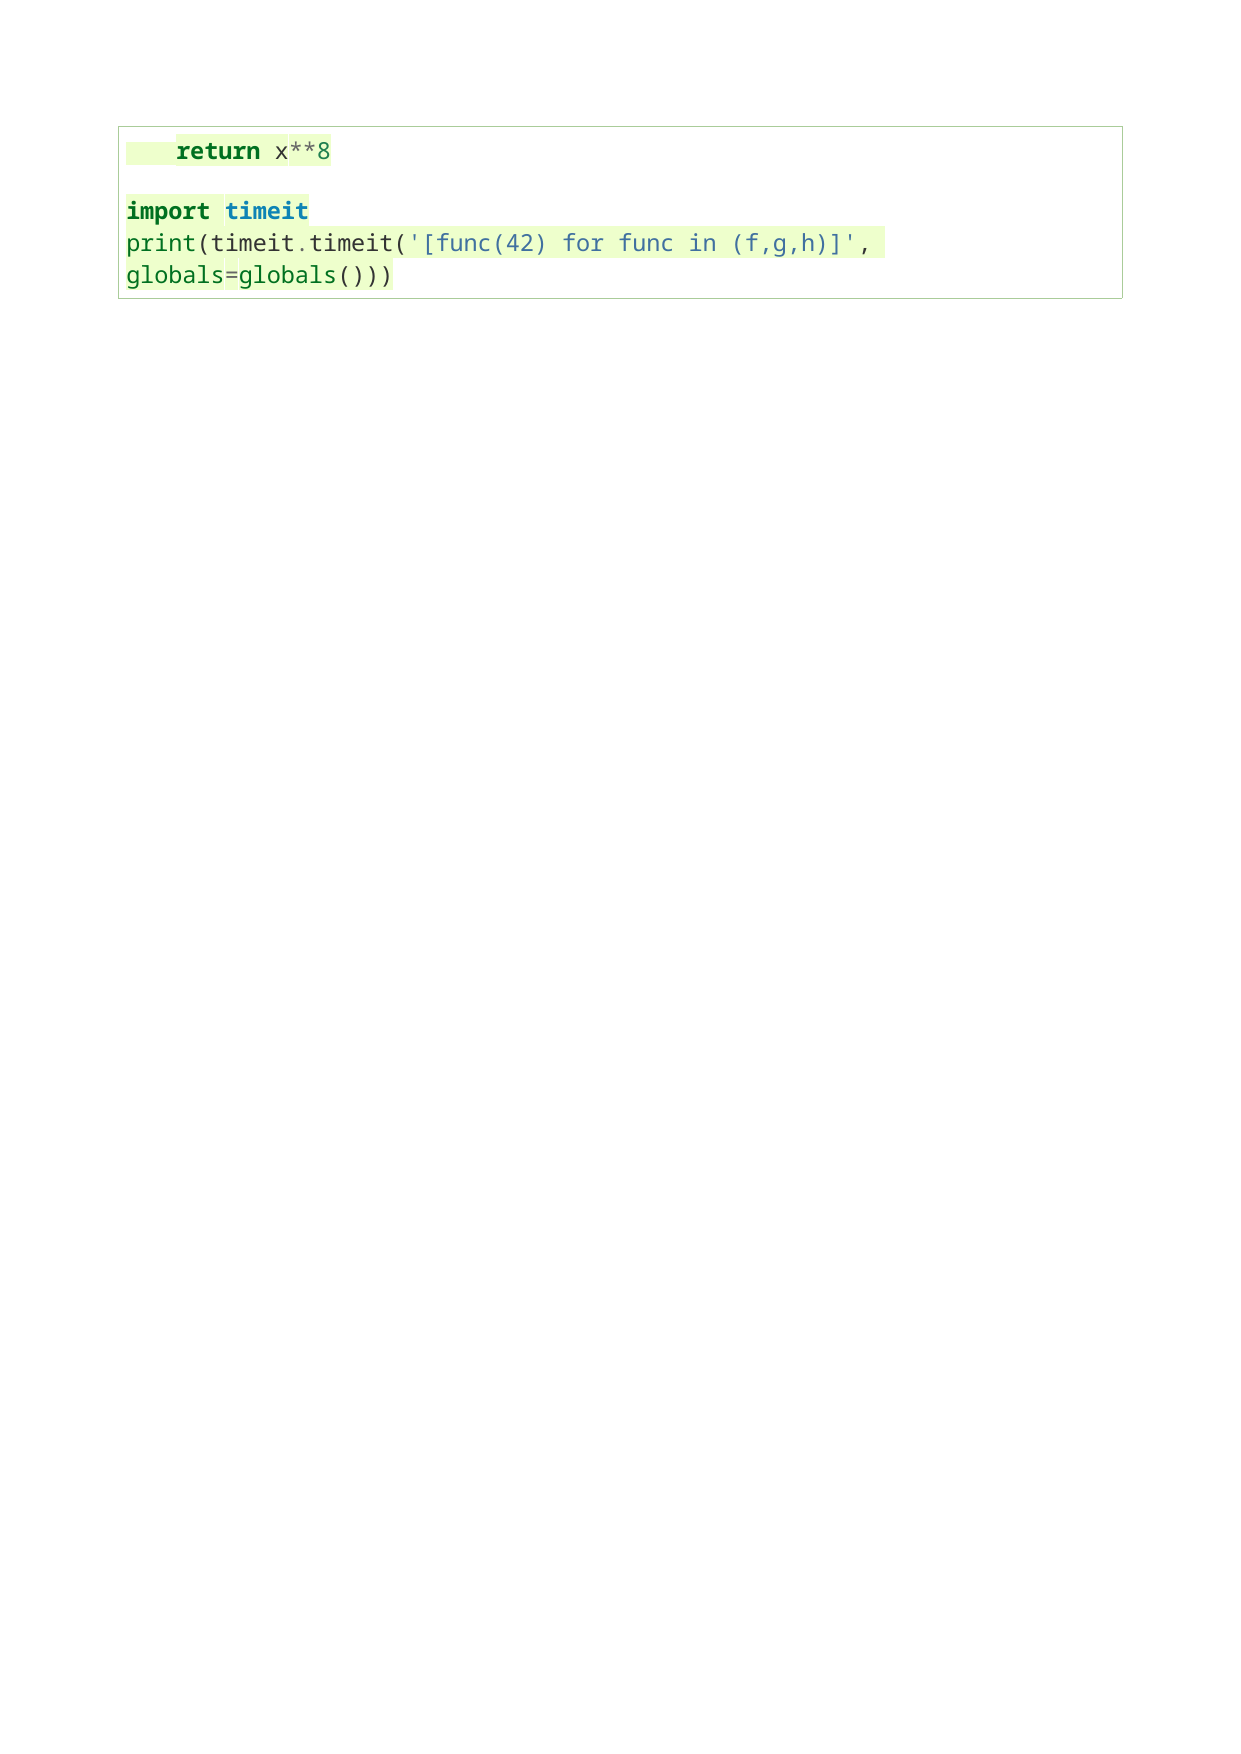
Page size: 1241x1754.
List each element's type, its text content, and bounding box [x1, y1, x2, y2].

text print(timeit.timeit('[func(42) for func in (f,g,h)]', globals=globals())) [119, 218, 1122, 298]
text return x**8 [119, 127, 1122, 166]
text import timeit [119, 186, 1122, 218]
